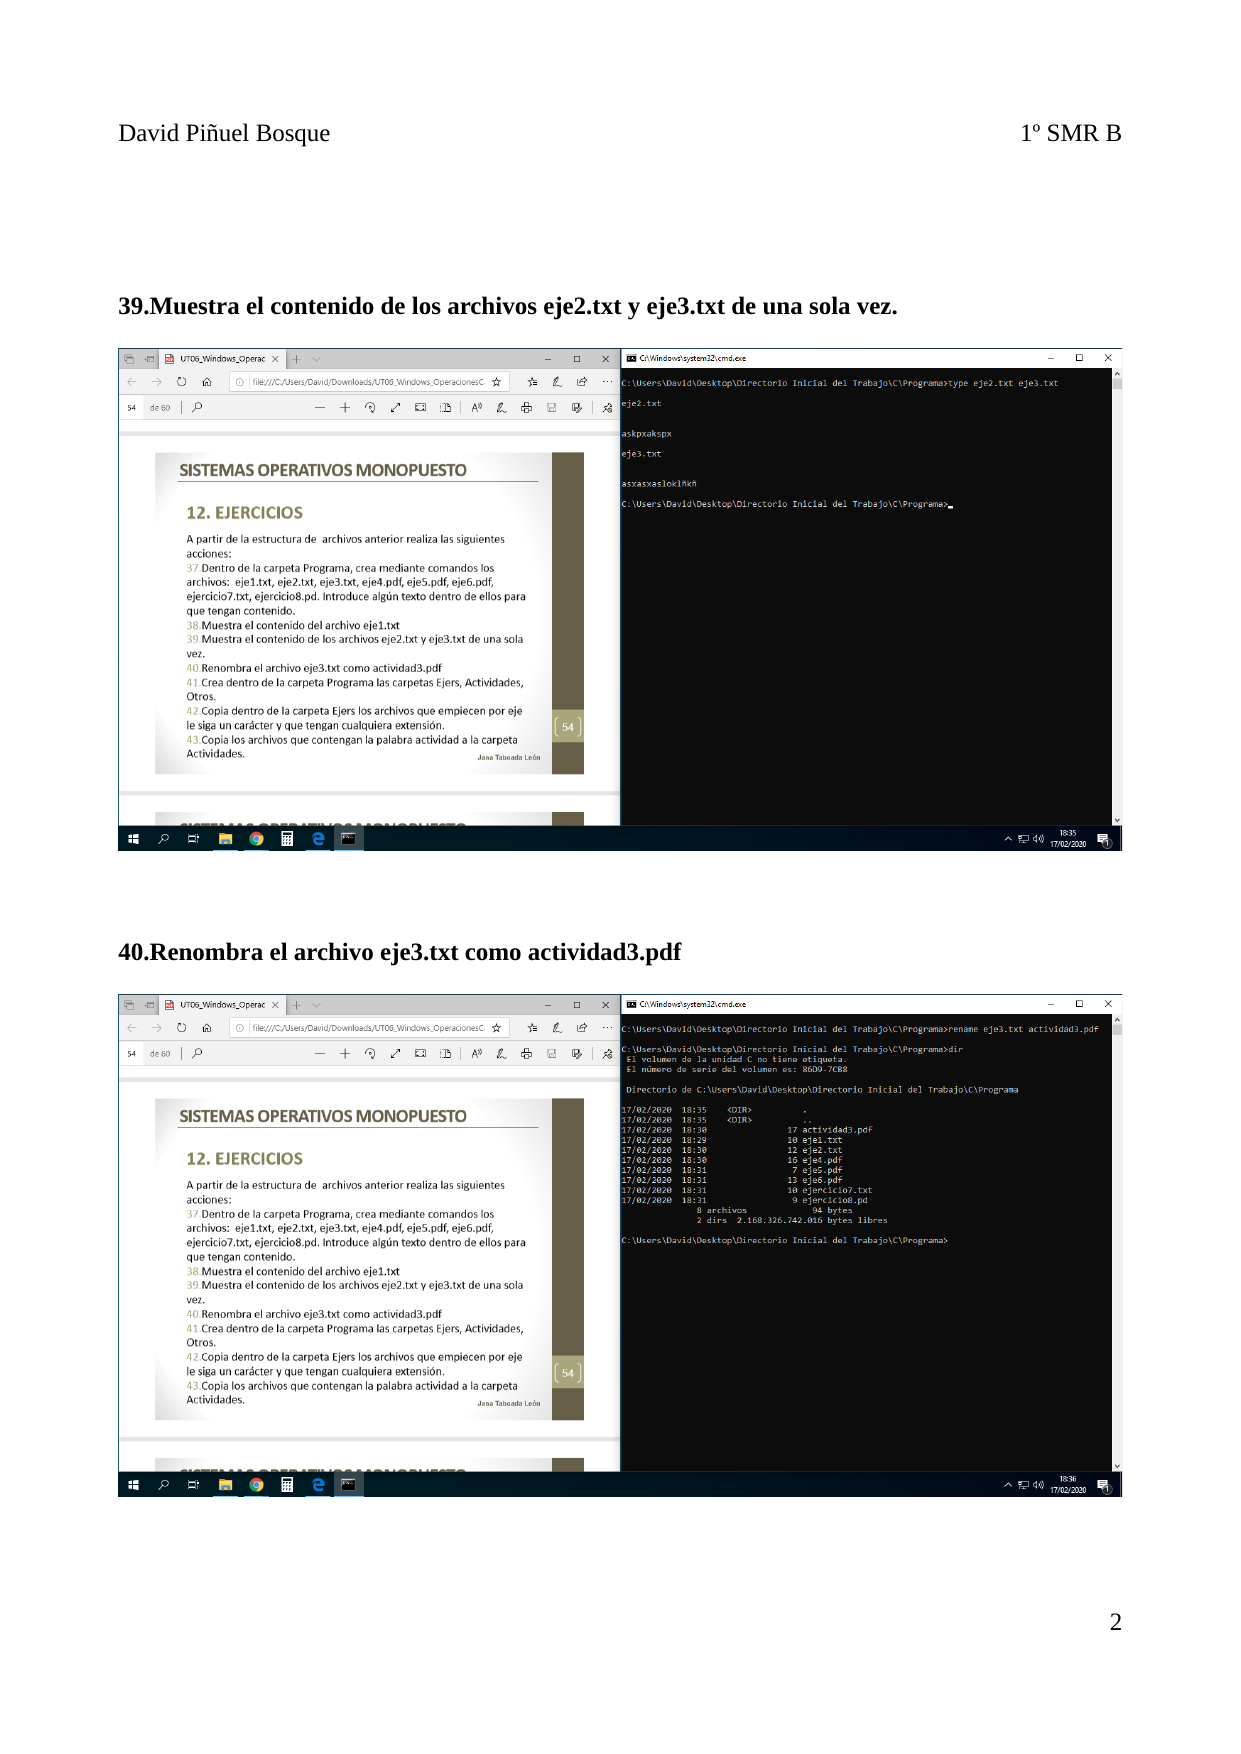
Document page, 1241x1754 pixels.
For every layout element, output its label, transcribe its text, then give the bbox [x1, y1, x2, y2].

picture [118, 348, 1123, 851]
picture [118, 994, 1123, 1497]
text 39.Muestra el contenido de los archivos eje2.txt y eje3.txt de una sola vez. [118, 291, 1122, 320]
text 40.Renombra el archivo eje3.txt como actividad3.pdf [118, 937, 1122, 966]
